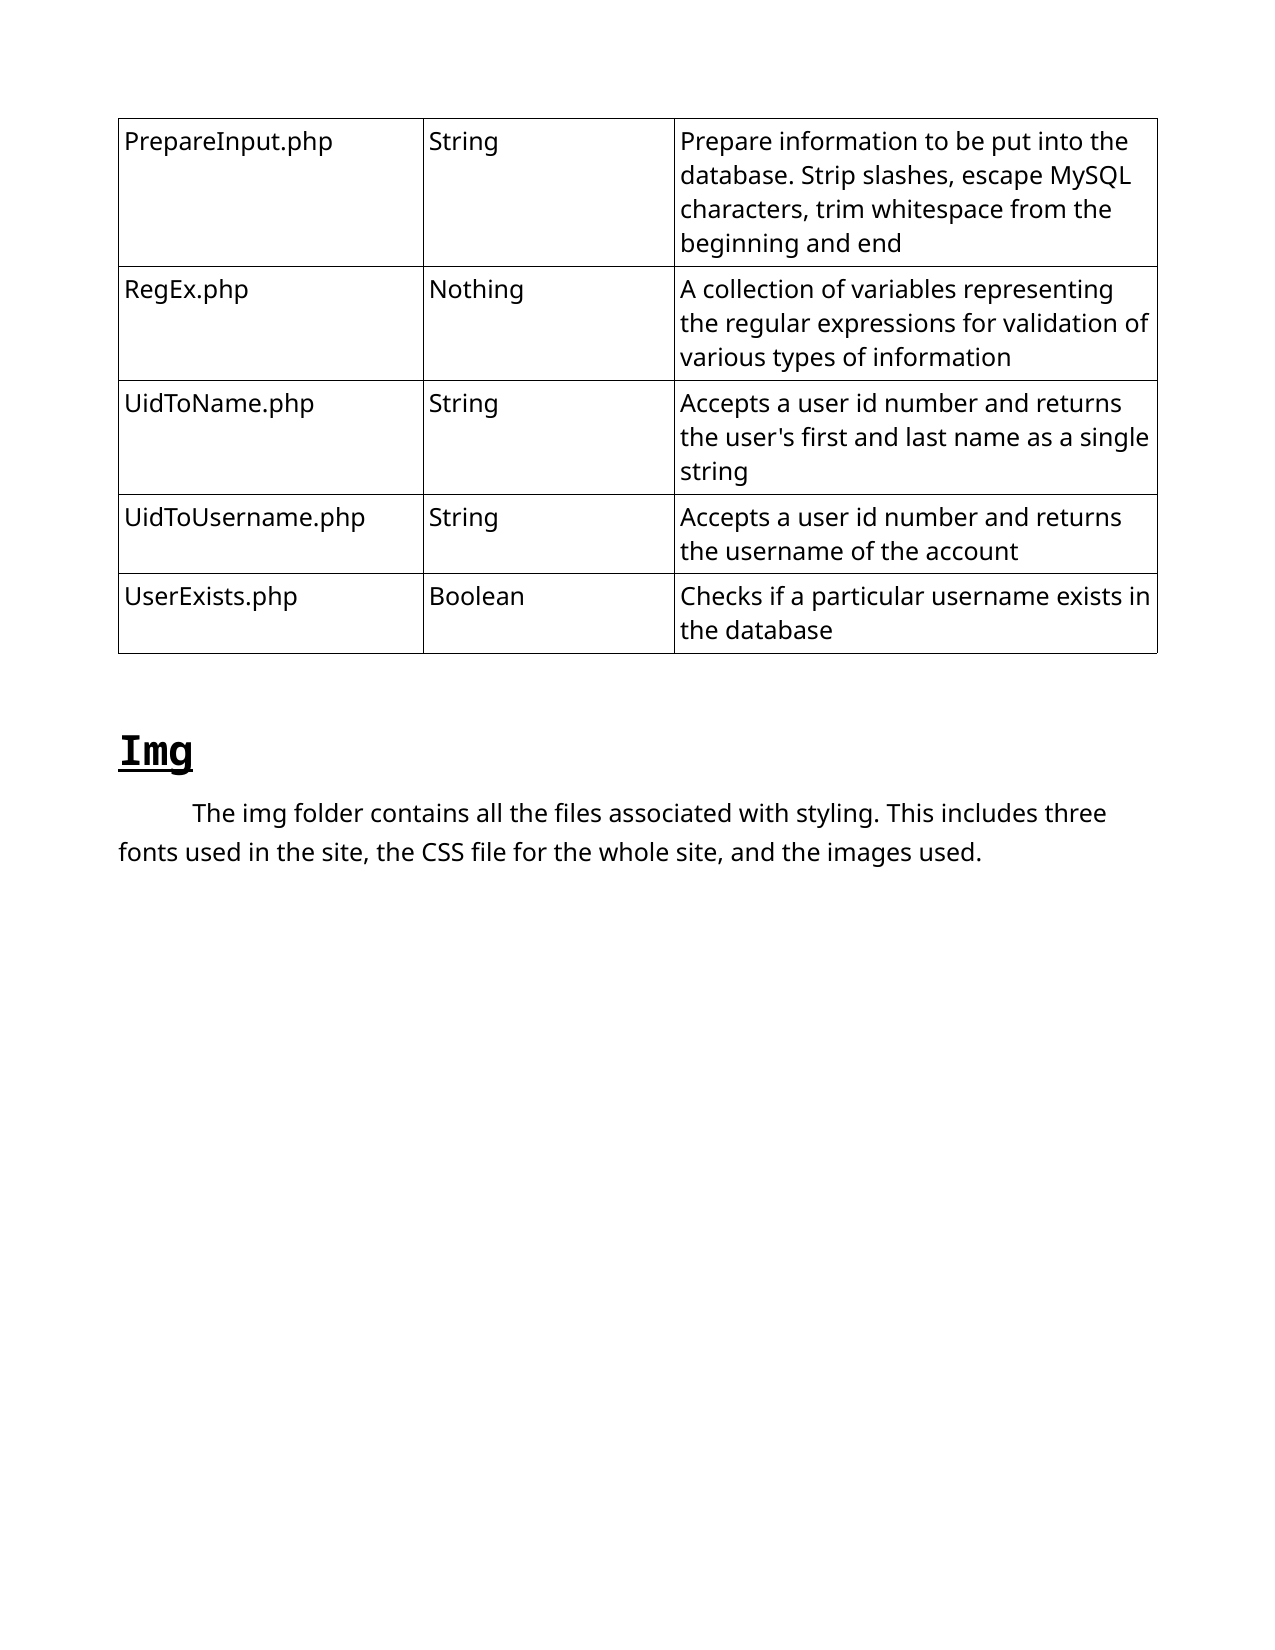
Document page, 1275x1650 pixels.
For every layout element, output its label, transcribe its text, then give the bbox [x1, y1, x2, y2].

table_cell Prepare information to be put into the database. Strip slashes, escape MySQL characters, trim whitespace from the beginning and end [675, 119, 1157, 266]
table_cell PrepareInput.php [119, 119, 423, 266]
table_cell String [424, 119, 674, 266]
text Img [118, 721, 1157, 778]
table_cell Accepts a user id number and returns the username of the account [675, 495, 1157, 573]
table_cell Checks if a particular username exists in the database [675, 574, 1157, 653]
table_cell Nothing [424, 267, 674, 380]
table_cell RegEx.php [119, 267, 423, 380]
table_cell String [424, 495, 674, 573]
table_cell Accepts a user id number and returns the user's first and last name as a single string [675, 381, 1157, 493]
table_cell A collection of variables representing the regular expressions for validation of various types of information [675, 267, 1157, 380]
table_cell UidToUsername.php [119, 495, 423, 573]
table_cell UserExists.php [119, 574, 423, 653]
table_cell Boolean [424, 574, 674, 653]
table_cell String [424, 381, 674, 493]
text The img folder contains all the files associated with styling. This includes three fonts used in the site, the CSS file for the whole site, and the images used. [118, 778, 1157, 869]
table_cell UidToName.php [119, 381, 423, 493]
